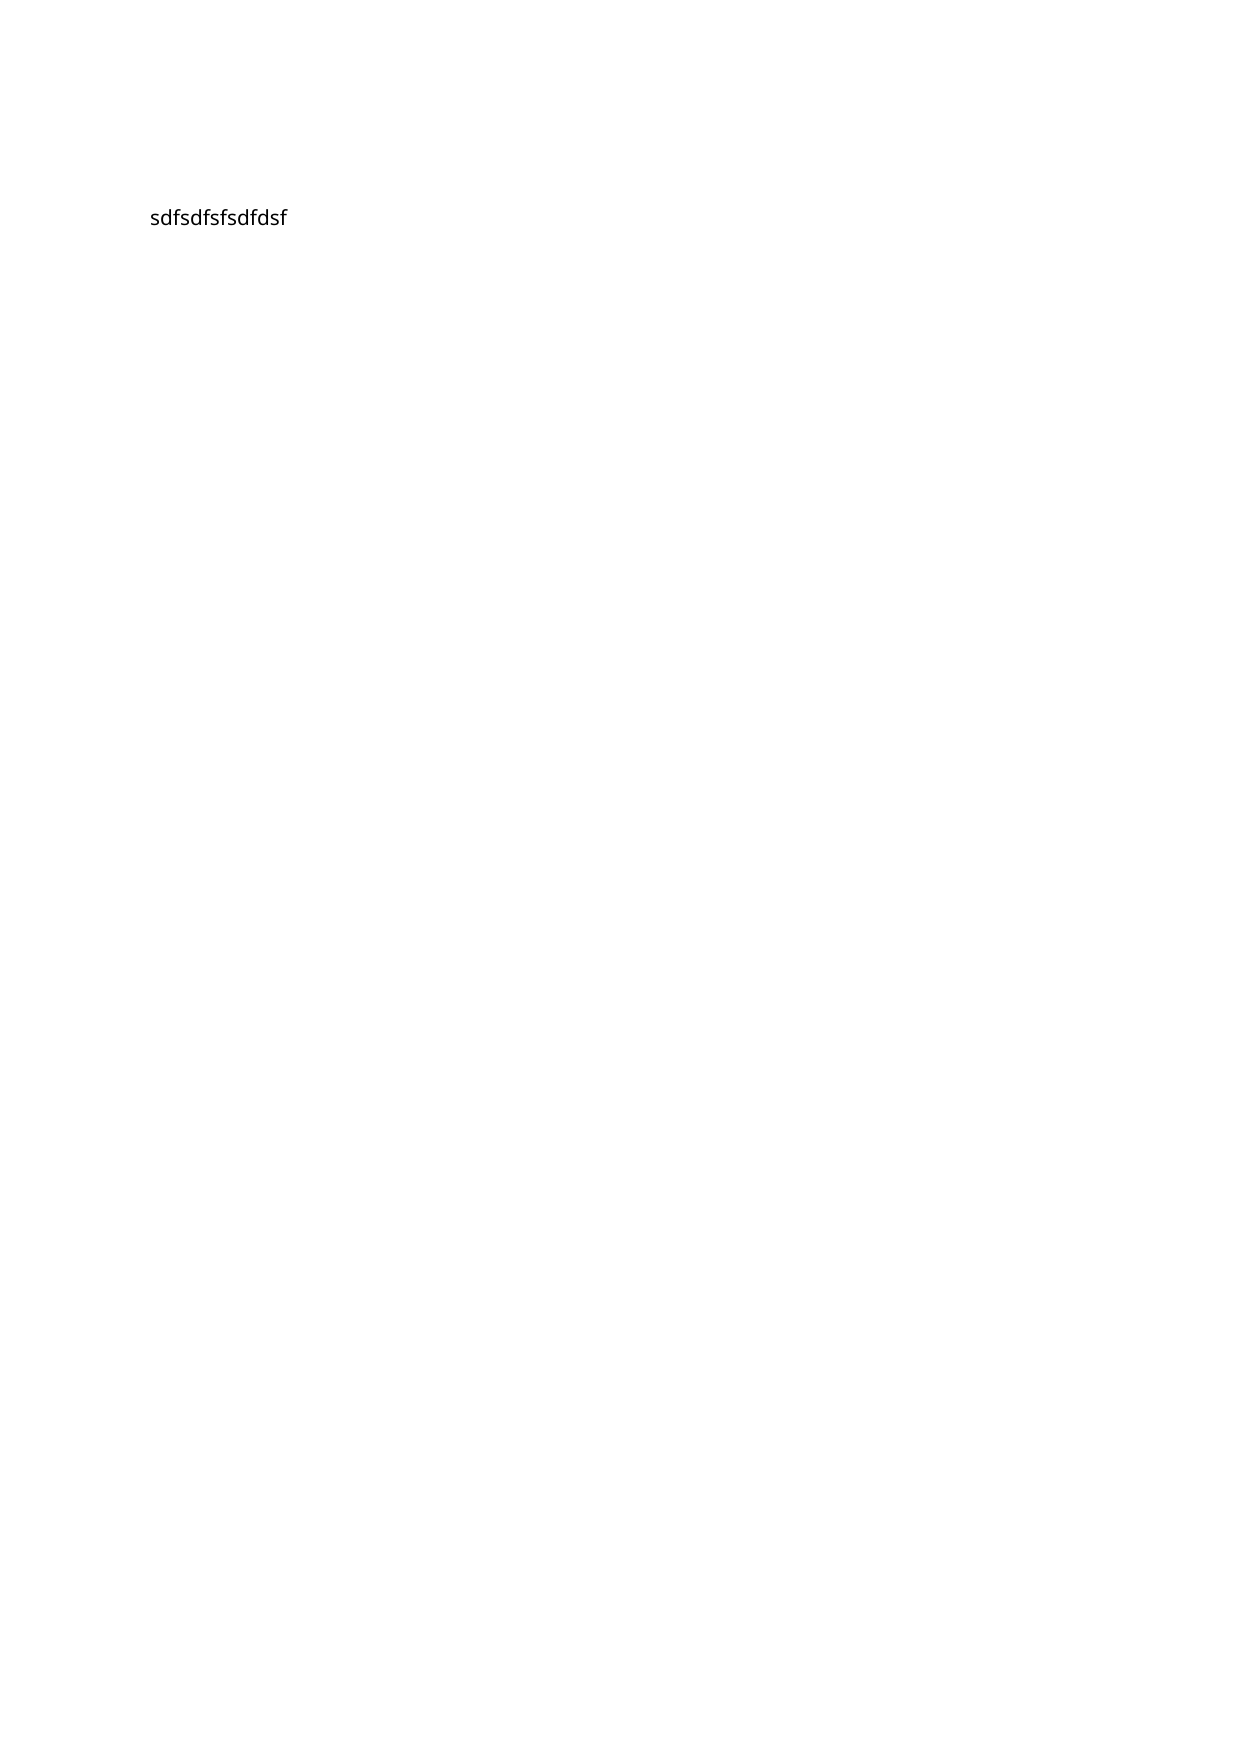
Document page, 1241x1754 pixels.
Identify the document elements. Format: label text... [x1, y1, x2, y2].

text sdfsdfsfsdfdsf [150, 203, 1090, 232]
